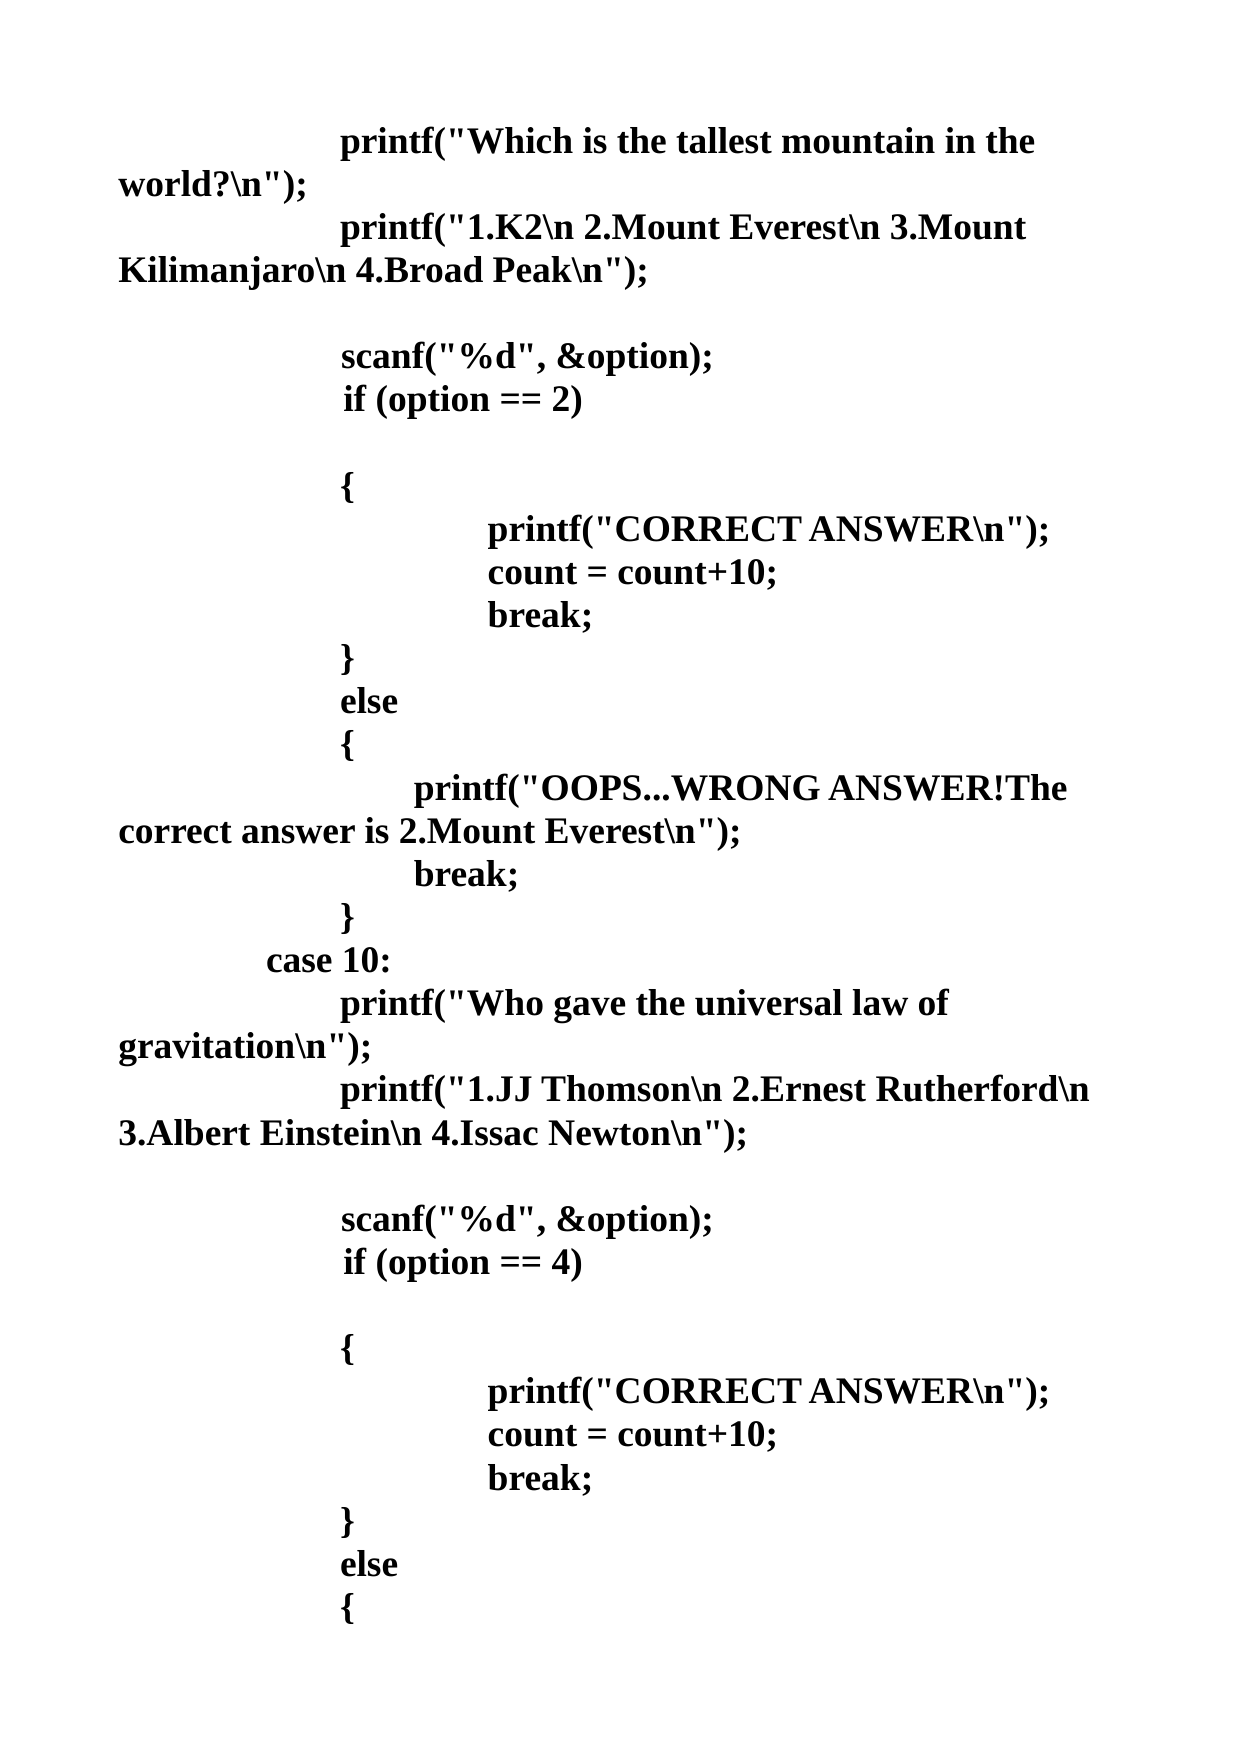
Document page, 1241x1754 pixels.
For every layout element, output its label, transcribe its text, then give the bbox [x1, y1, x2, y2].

text { [118, 1326, 1122, 1369]
text break; [118, 851, 1122, 894]
text printf("Who gave the universal law of gravitation\n"); [118, 981, 1122, 1067]
text } [118, 636, 1122, 679]
text } [118, 1498, 1122, 1541]
text count = count+10; [118, 549, 1122, 592]
text else [118, 1541, 1122, 1584]
text { [118, 463, 1122, 506]
text count = count+10; [118, 1412, 1122, 1455]
text break; [118, 592, 1122, 636]
text printf("1.JJ Thomson\n 2.Ernest Rutherford\n 3.Albert Einstein\n 4.Issac Newton\n"); [118, 1067, 1122, 1153]
text if (option == 4) [118, 1239, 1122, 1282]
text printf("Which is the tallest mountain in the world?\n"); [118, 118, 1122, 204]
text { [118, 1584, 1122, 1627]
text printf("CORRECT ANSWER\n"); [118, 506, 1122, 549]
text if (option == 2) [118, 377, 1122, 420]
text scanf("%d", &option); [118, 334, 1122, 377]
text else [118, 679, 1122, 722]
text } [118, 894, 1122, 937]
text scanf("%d", &option); [118, 1196, 1122, 1239]
text printf("CORRECT ANSWER\n"); [118, 1369, 1122, 1412]
text break; [118, 1455, 1122, 1498]
text printf("1.K2\n 2.Mount Everest\n 3.Mount Kilimanjaro\n 4.Broad Peak\n"); [118, 204, 1122, 291]
text { [118, 722, 1122, 765]
text printf("OOPS...WRONG ANSWER!The correct answer is 2.Mount Everest\n"); [118, 765, 1122, 851]
text case 10: [118, 937, 1122, 981]
